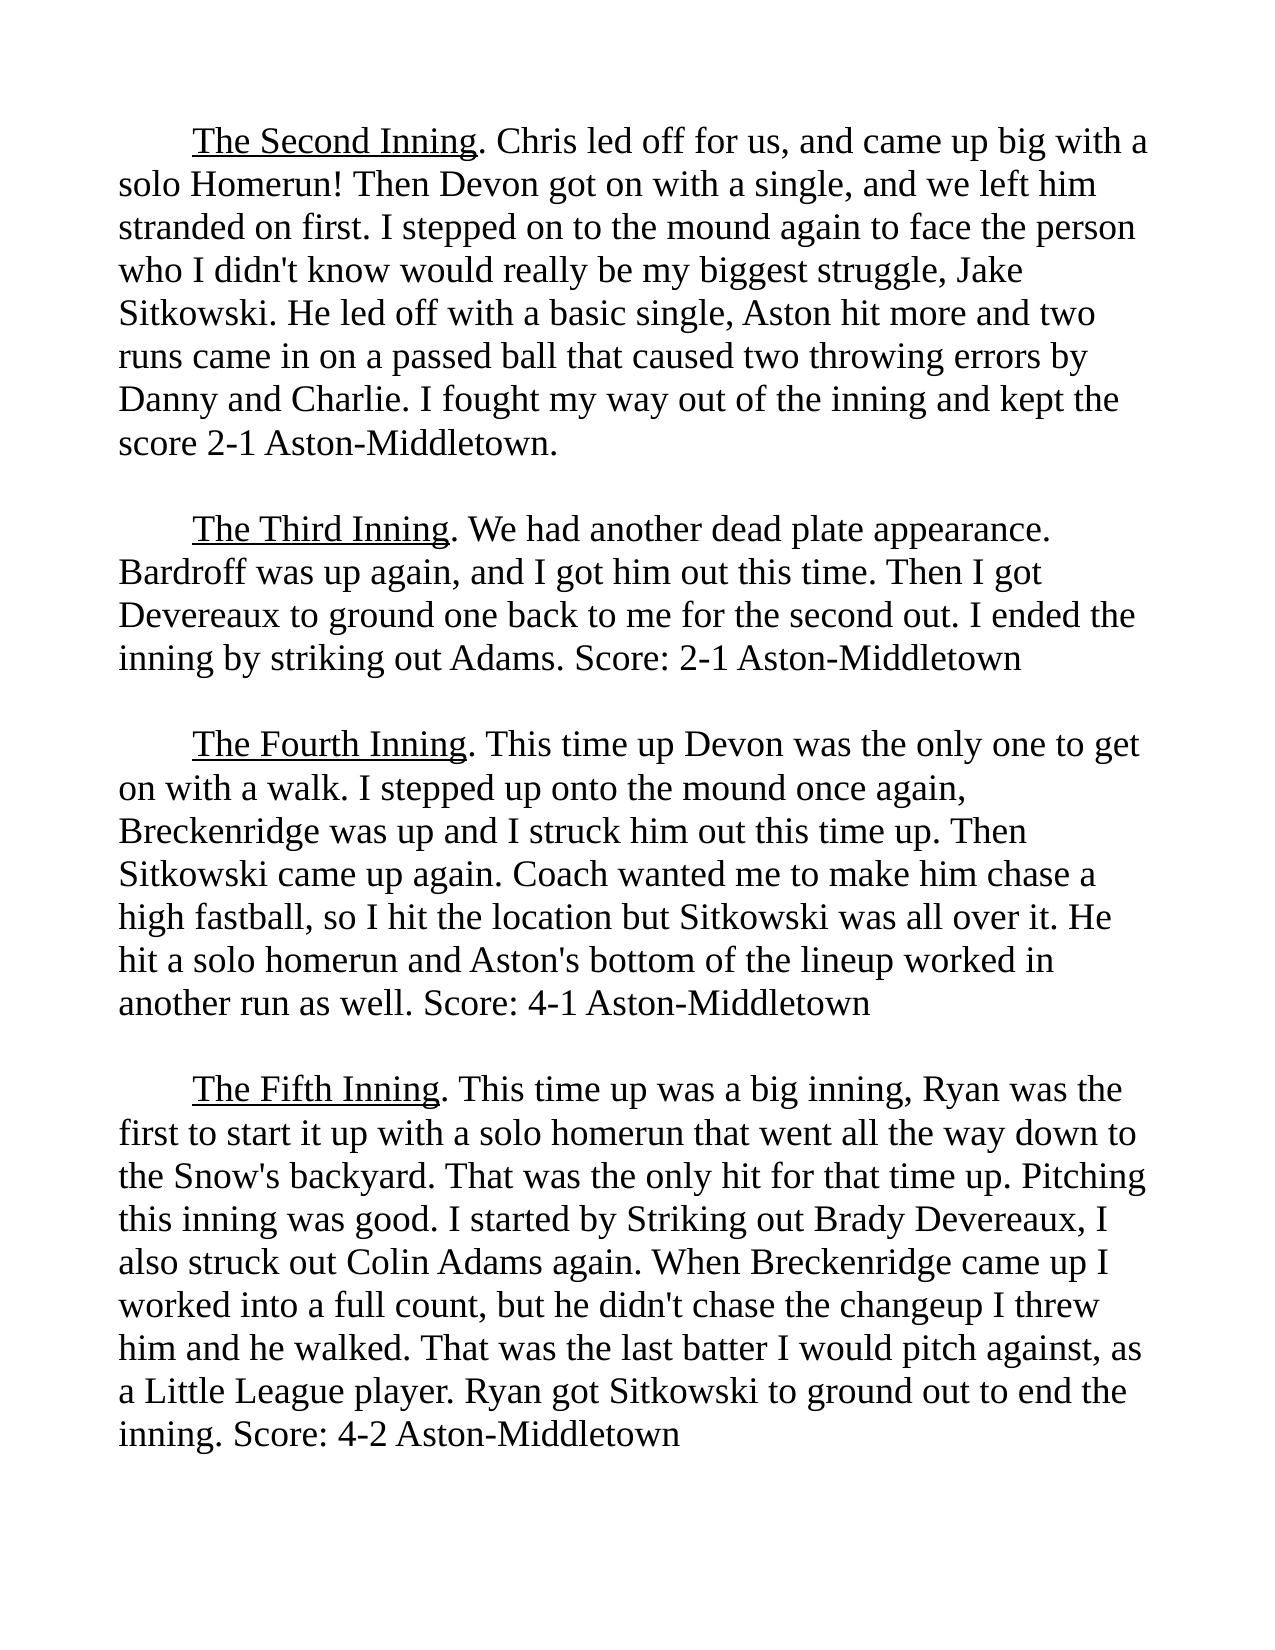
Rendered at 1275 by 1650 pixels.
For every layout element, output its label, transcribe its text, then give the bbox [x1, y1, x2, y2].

text The Second Inning. Chris led off for us, and came up big with a solo Homerun! Then Devon got on with a single, and we left him stranded on first. I stepped on to the mound again to face the person who I didn't know would really be my biggest struggle, Jake Sitkowski. He led off with a basic single, Aston hit more and two runs came in on a passed ball that caused two throwing errors by Danny and Charlie. I fought my way out of the inning and kept the score 2-1 Aston-Middletown. [118, 118, 1157, 463]
text The Fifth Inning. This time up was a big inning, Ryan was the first to start it up with a solo homerun that went all the way down to the Snow's backyard. That was the only hit for that time up. Pitching this inning was good. I started by Striking out Brady Devereaux, I also struck out Colin Adams again. When Breckenridge came up I worked into a full count, but he didn't chase the changeup I threw him and he walked. That was the last batter I would pitch against, as a Little League player. Ryan got Sitkowski to ground out to end the inning. Score: 4-2 Aston-Middletown [118, 1067, 1157, 1455]
text The Fourth Inning. This time up Devon was the only one to get on with a walk. I stepped up onto the mound once again, Breckenridge was up and I struck him out this time up. Then Sitkowski came up again. Coach wanted me to make him chase a high fastball, so I hit the location but Sitkowski was all over it. He hit a solo homerun and Aston's bottom of the lineup worked in another run as well. Score: 4-1 Aston-Middletown [118, 722, 1157, 1024]
text The Third Inning. We had another dead plate appearance. Bardroff was up again, and I got him out this time. Then I got Devereaux to ground one back to me for the second out. I ended the inning by striking out Adams. Score: 2-1 Aston-Middletown [118, 506, 1157, 679]
